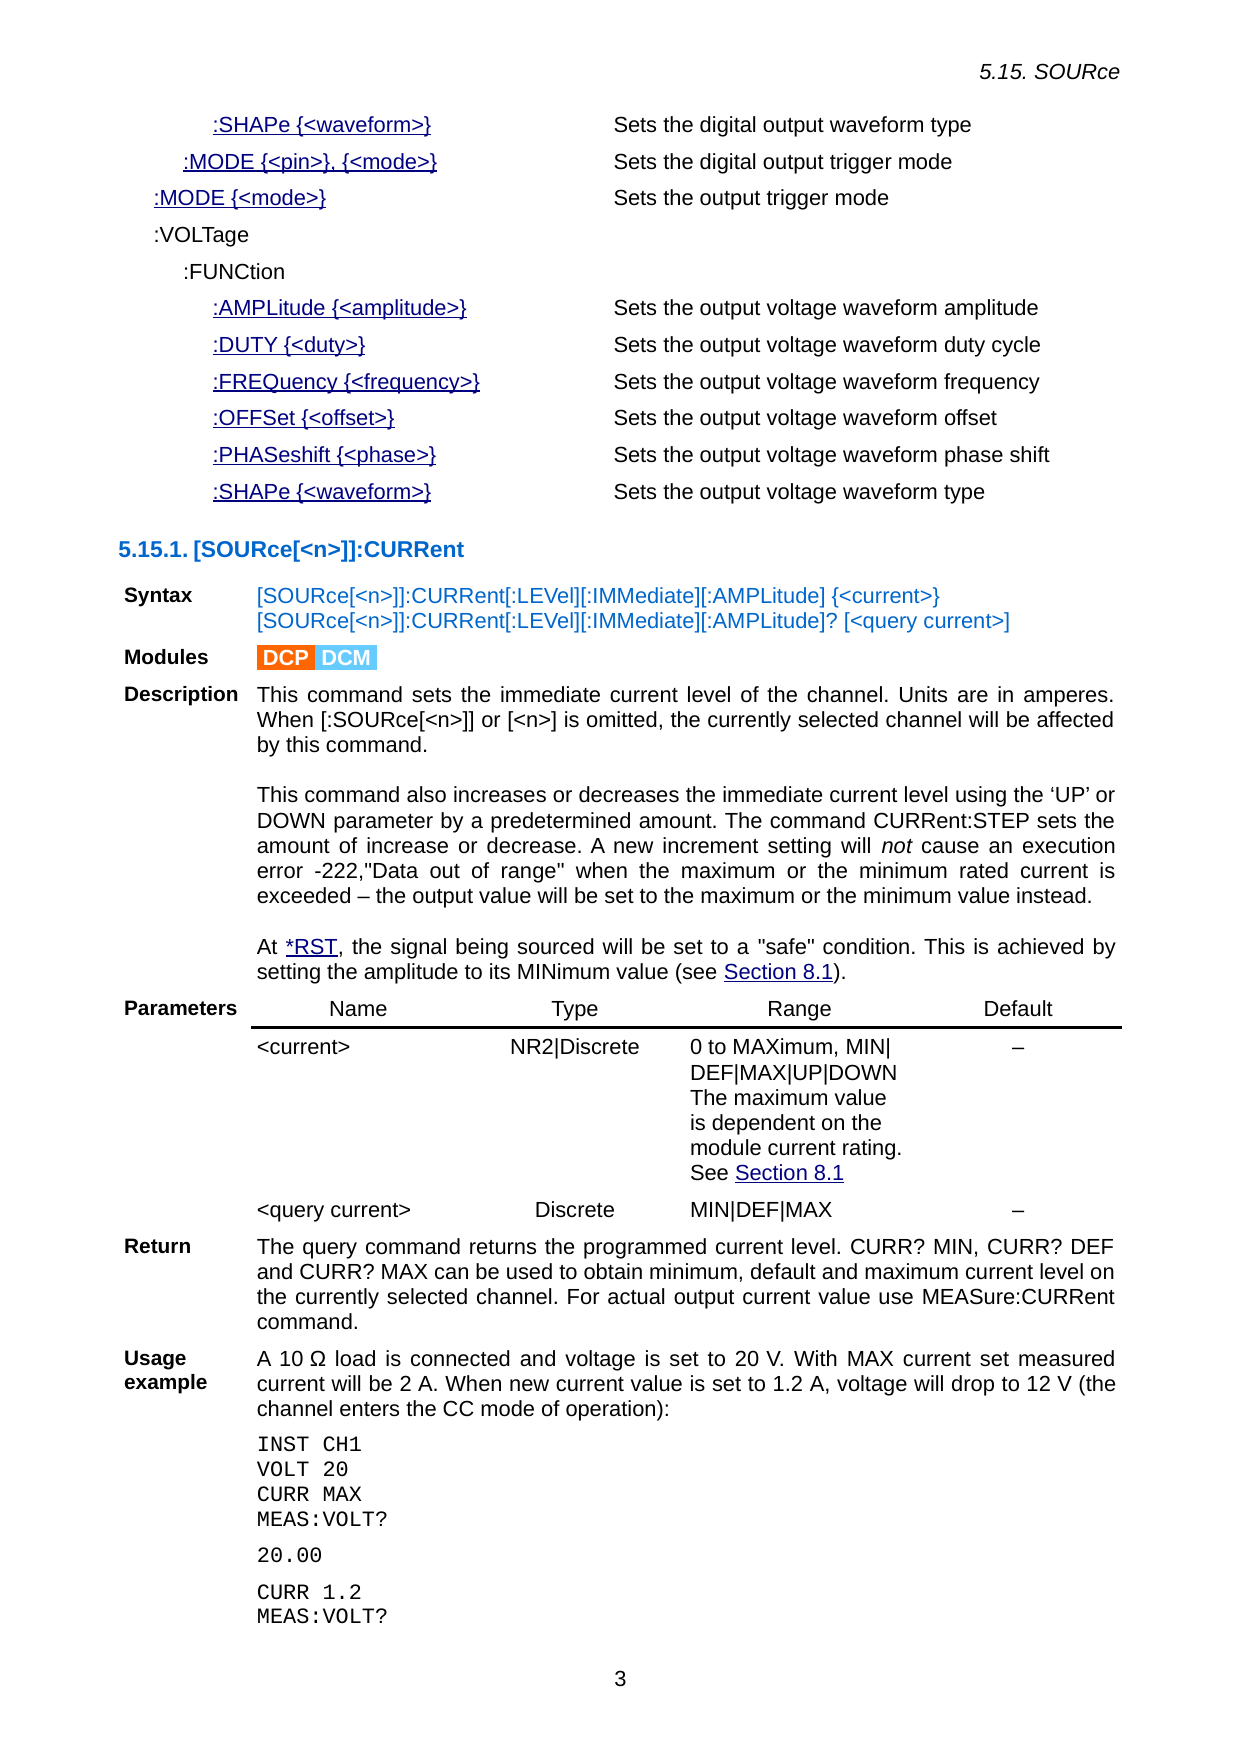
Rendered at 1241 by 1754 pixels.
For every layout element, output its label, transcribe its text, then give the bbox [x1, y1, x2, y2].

table_cell Return [118, 1228, 251, 1340]
table_cell <query current> [251, 1191, 465, 1228]
table_cell Sets the output voltage waveform offset [608, 400, 1122, 436]
table_cell Sets the output voltage waveform phase shift [608, 436, 1122, 473]
table_header [SOURce[<n>]]:CURRent[:LEVel][:IMMediate][:AMPLitude] {<current>} [SOURce[<n>]]:CURRent[:LEVel][:IMMediate][:AMPLitude]? [<query current>] [251, 577, 1122, 639]
table_cell :SHAPe {<waveform>} [118, 473, 608, 509]
table_cell [118, 1191, 251, 1228]
table_cell :OFFSet {<offset>} [118, 400, 608, 436]
table_cell Name [251, 990, 465, 1026]
table_cell :FREQuency {<frequency>} [118, 363, 608, 399]
table_header Syntax [118, 577, 251, 639]
table_cell :SHAPe {<waveform>} [118, 106, 608, 143]
table_cell :PHASeshift {<phase>} [118, 436, 608, 473]
table_cell A 10 Ω load is connected and voltage is set to 20 V. With MAX current set measured current will be 2 A. When new current value is set to 1.2 A, voltage will drop to 12 V (the channel enters the CC mode of operation): INST CH1 VOLT 20 CURR MAX MEAS:VOLT? 20.00 CURR 1.2 MEAS:VOLT? [251, 1340, 1122, 1636]
table_cell Sets the output voltage waveform type [608, 473, 1122, 509]
table_cell Modules [118, 639, 251, 676]
table_cell Usage example [118, 1340, 251, 1636]
table_cell – [914, 1191, 1122, 1228]
table_cell This command sets the immediate current level of the channel. Units are in amperes. When [:SOURce[<n>]] or [<n>] is omitted, the currently selected channel will be affected by this command. This command also increases or decreases the immediate current level using the ‘UP’ or DOWN parameter by a predetermined amount. The command CURRent:STEP sets the amount of increase or decrease. A new increment setting will not cause an execution error -222,"Data out of range" when the maximum or the minimum rated current is exceeded – the output value will be set to the maximum or the minimum value instead. At *RST, the signal being sourced will be set to a "safe" condition. This is achieved by setting the amplitude to its MINimum value (see Section 8.1). [251, 676, 1122, 990]
table_cell :FUNCtion [118, 253, 608, 289]
table_cell Sets the digital output waveform type [608, 106, 1122, 143]
subtitle [SOURce[<n>]]:CURRent [118, 536, 1122, 562]
table_cell [608, 253, 1122, 289]
table_cell Discrete [465, 1191, 684, 1228]
table_cell Sets the digital output trigger mode [608, 143, 1122, 179]
table_cell Sets the output voltage waveform amplitude [608, 290, 1122, 326]
table_cell 0 to MAXimum, MIN|DEF|MAX|UP|DOWN The maximum value is dependent on the module current rating. See Section 8.1 [684, 1029, 914, 1191]
table_cell NR2|Discrete [465, 1029, 684, 1191]
table_cell :MODE {<mode>} [118, 180, 608, 216]
table_cell :AMPLitude {<amplitude>} [118, 290, 608, 326]
table_cell Type [465, 990, 684, 1026]
table_cell Parameters [118, 990, 251, 1191]
table_cell [608, 216, 1122, 253]
table_cell <current> [251, 1029, 465, 1191]
table_cell Sets the output voltage waveform duty cycle [608, 326, 1122, 363]
table_cell Description [118, 676, 251, 990]
table_cell Sets the output voltage waveform frequency [608, 363, 1122, 399]
table_cell Sets the output trigger mode [608, 180, 1122, 216]
table_cell DCP DCM [251, 639, 1122, 676]
table_cell – [914, 1029, 1122, 1191]
table_cell The query command returns the programmed current level. CURR? MIN, CURR? DEF and CURR? MAX can be used to obtain minimum, default and maximum current level on the currently selected channel. For actual output current value use MEASure:CURRent command. [251, 1228, 1122, 1340]
table_cell :MODE {<pin>}, {<mode>} [118, 143, 608, 179]
table_cell Default [914, 990, 1122, 1026]
table_cell :DUTY {<duty>} [118, 326, 608, 363]
table_cell :VOLTage [118, 216, 608, 253]
table_cell MIN|DEF|MAX [684, 1191, 914, 1228]
table_cell Range [684, 990, 914, 1026]
